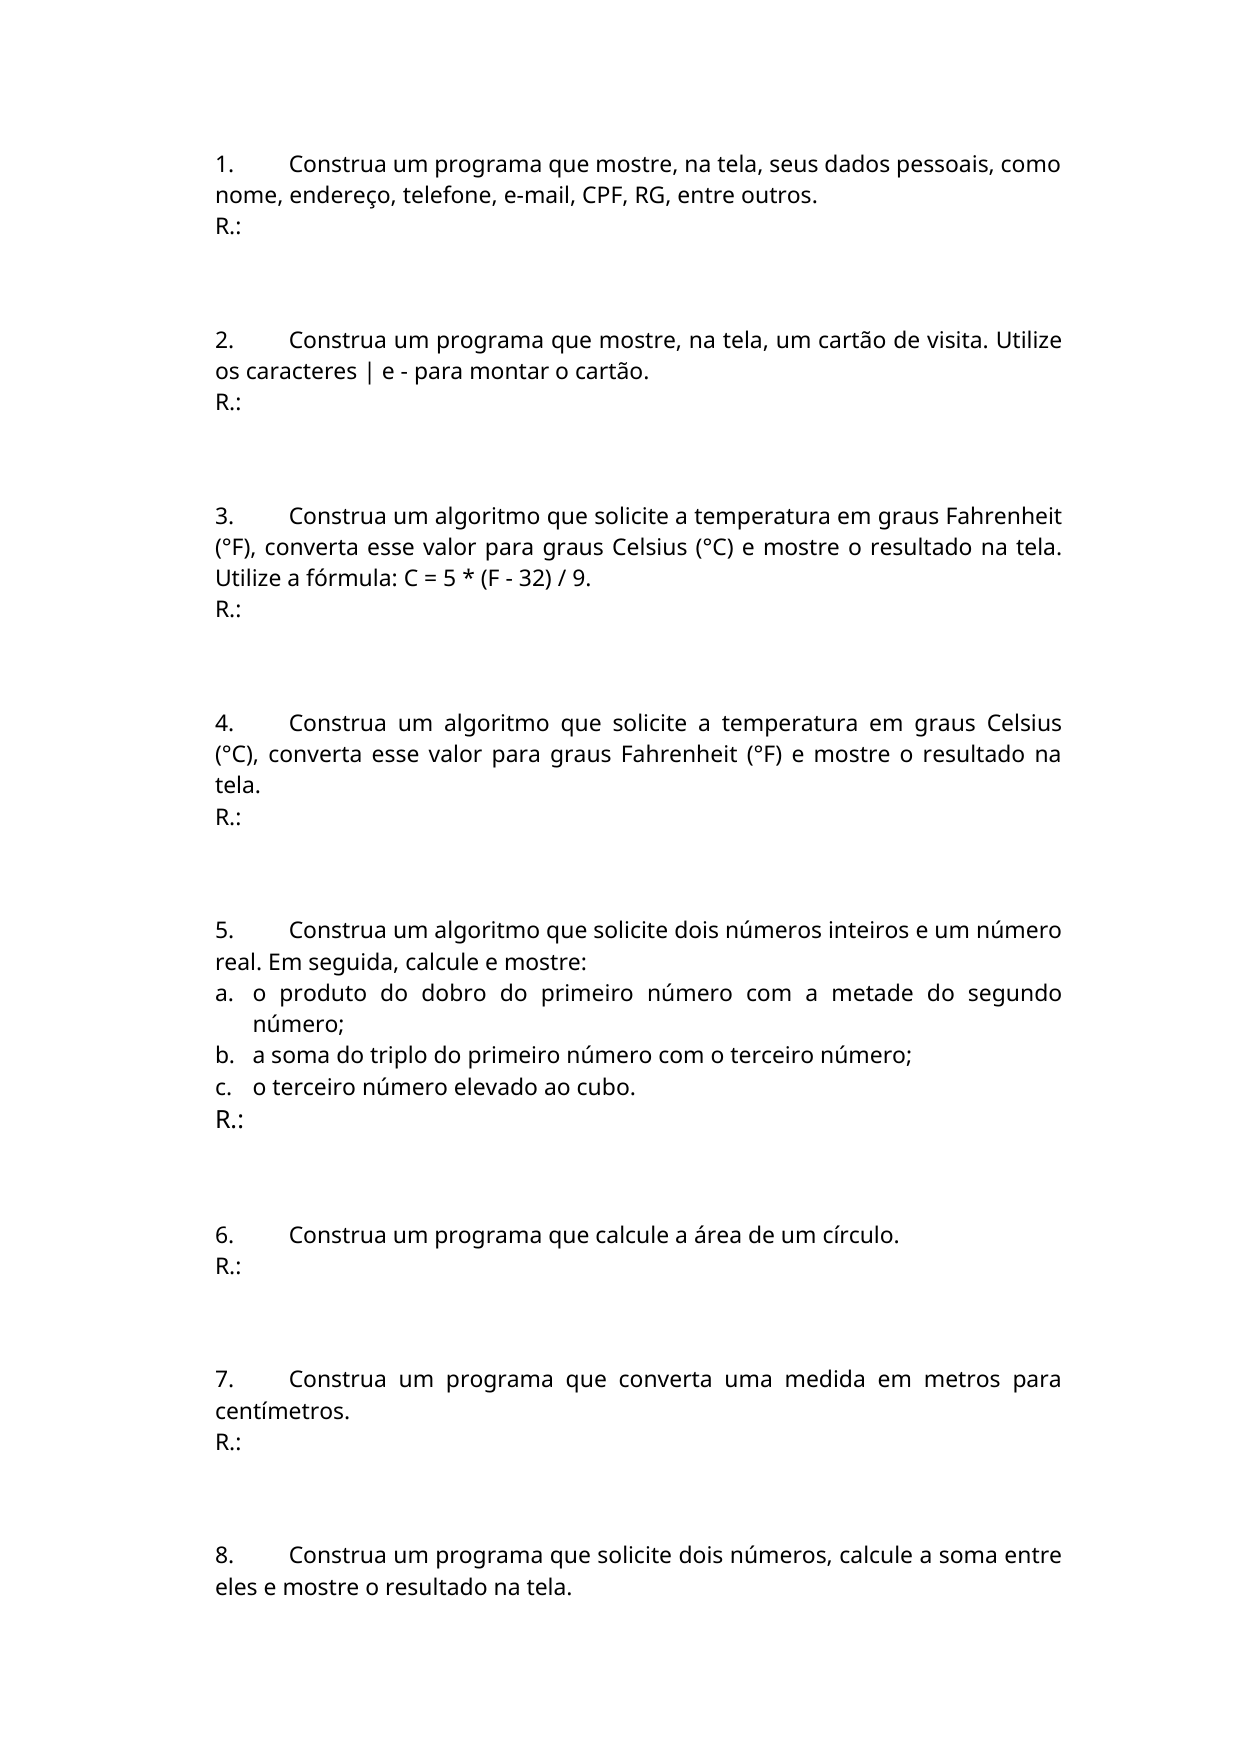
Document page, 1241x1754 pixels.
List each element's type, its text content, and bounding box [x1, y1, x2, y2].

list R.: [215, 386, 1063, 417]
list R.: [215, 1426, 1063, 1457]
list Construa um algoritmo que solicite a temperatura em graus Fahrenheit (°F), converta esse valor para graus Celsius (°C) e mostre o resultado na tela. Utilize a fórmula: C = 5 * (F - 32) / 9. [215, 500, 1063, 593]
list a soma do triplo do primeiro número com o terceiro número; [215, 1039, 1063, 1071]
list o produto do dobro do primeiro número com a metade do segundo número; [215, 977, 1063, 1039]
list R.: [215, 593, 1063, 625]
list R.: [215, 801, 1063, 832]
list Construa um programa que mostre, na tela, um cartão de visita. Utilize os caracteres | e - para montar o cartão. [215, 324, 1063, 386]
list o terceiro número elevado ao cubo. [215, 1071, 1063, 1102]
list R.: [215, 210, 1063, 241]
list Construa um algoritmo que solicite dois números inteiros e um número real. Em seguida, calcule e mostre: [215, 914, 1063, 977]
list Construa um programa que calcule a área de um círculo. [215, 1218, 1063, 1250]
text R.: [215, 1102, 1063, 1136]
list Construa um programa que solicite dois números, calcule a soma entre eles e mostre o resultado na tela. [215, 1539, 1063, 1602]
list Construa um programa que mostre, na tela, seus dados pessoais, como nome, endereço, telefone, e-mail, CPF, RG, entre outros. [215, 148, 1063, 210]
list Construa um programa que converta uma medida em metros para centímetros. [215, 1363, 1063, 1426]
list R.: [215, 1250, 1063, 1281]
list Construa um algoritmo que solicite a temperatura em graus Celsius (°C), converta esse valor para graus Fahrenheit (°F) e mostre o resultado na tela. [215, 707, 1063, 801]
